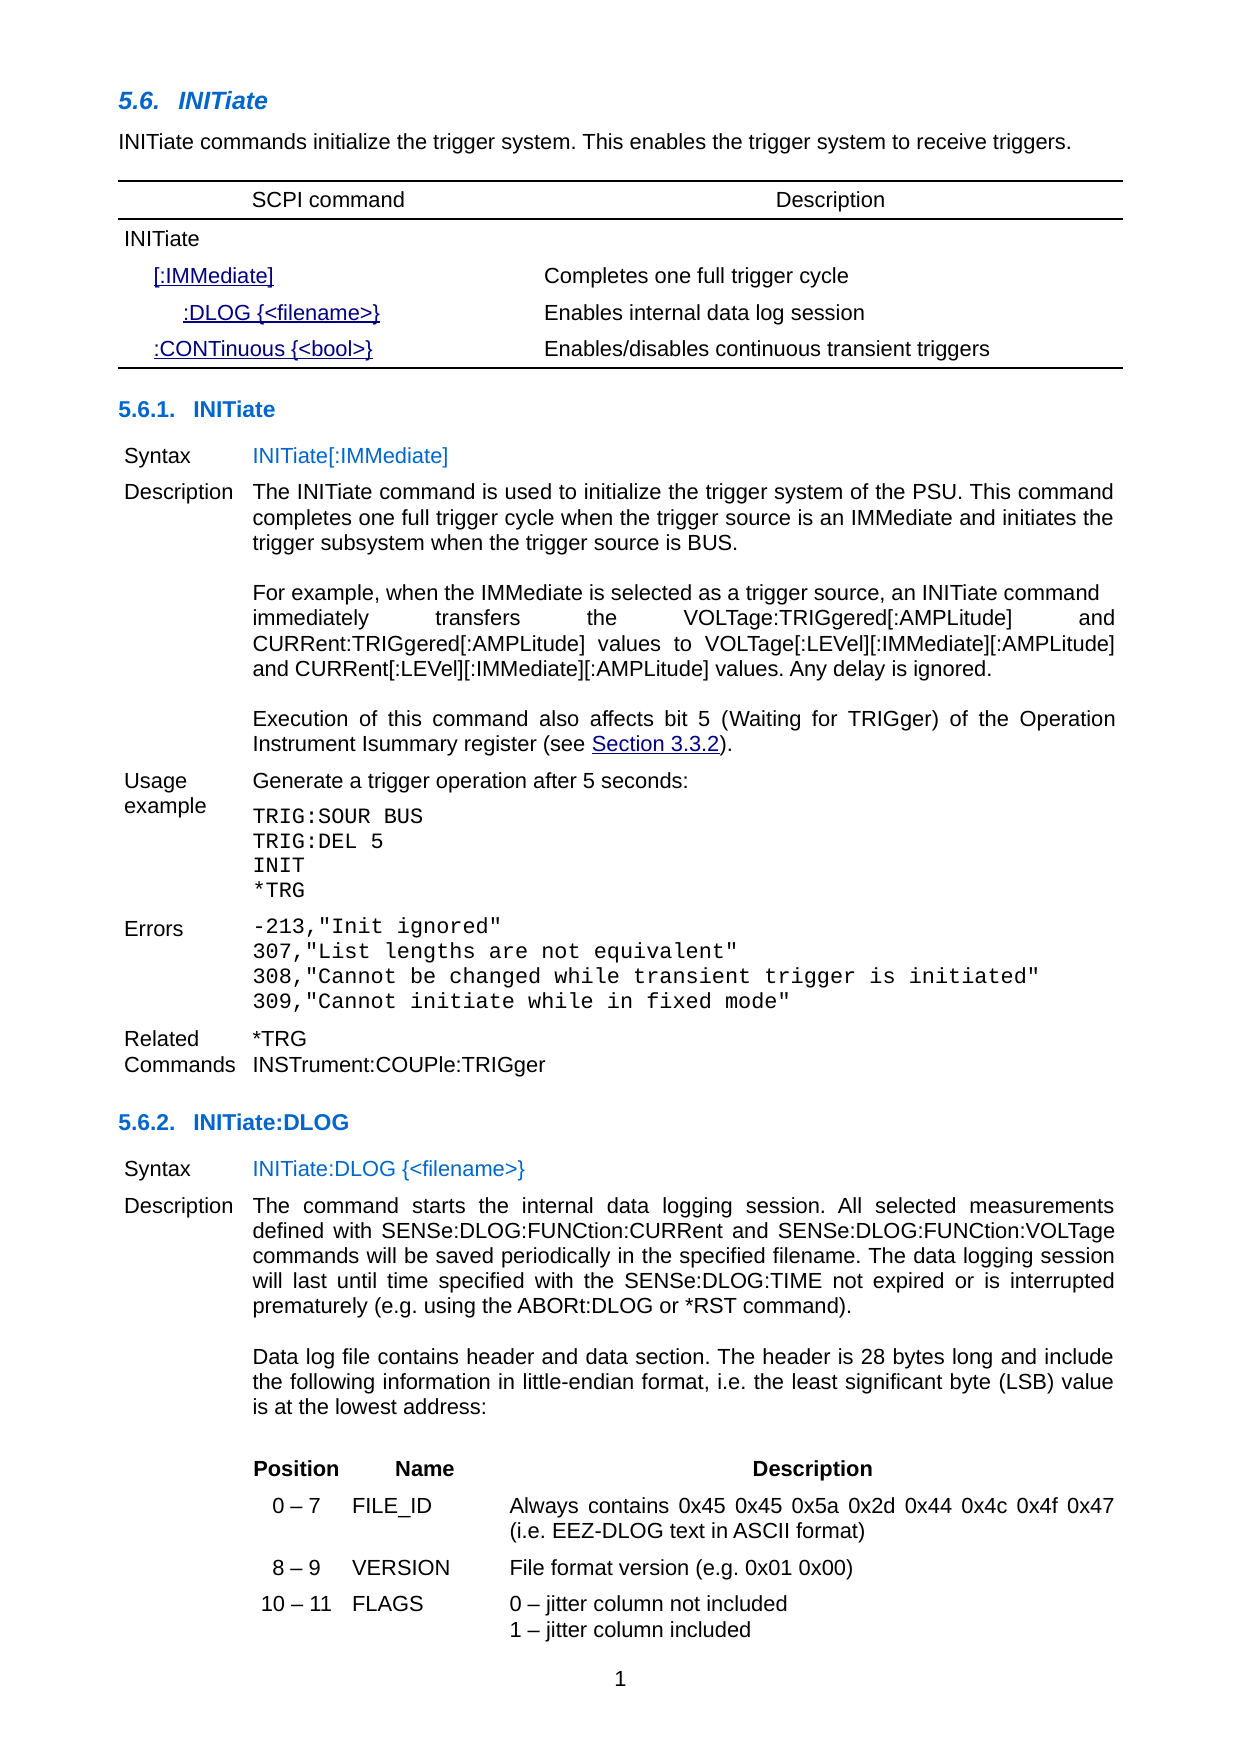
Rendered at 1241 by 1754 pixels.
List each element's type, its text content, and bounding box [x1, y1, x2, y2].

table_cell Enables/disables continuous transient triggers [538, 330, 1122, 367]
table_cell The INITiate command is used to initialize the trigger system of the PSU. This command completes one full trigger cycle when the trigger source is an IMMediate and initiates the trigger subsystem when the trigger source is BUS. For example, when the IMMediate is selected as a trigger source, an INITiate command immediately transfers the VOLTage:TRIGgered[:AMPLitude] and CURRent:TRIGgered[:AMPLitude] values to VOLTage[:LEVel][:IMMediate][:AMPLitude] and CURRent[:LEVel][:IMMediate][:AMPLitude] values. Any delay is ignored. Execution of this command also affects bit 5 (Waiting for TRIGger) of the Operation Instrument Isummary register (see Section 3.3.2). [247, 474, 1122, 762]
table_cell FLAGS [346, 1586, 503, 1647]
subtitle INITiate:DLOG [118, 1109, 1122, 1135]
text INITiate commands initialize the trigger system. This enables the trigger system to receive triggers. [118, 129, 1122, 154]
table_cell Generate a trigger operation after 5 seconds: TRIG:SOUR BUS TRIG:DEL 5 INIT *TRG [247, 762, 1122, 910]
table_cell Errors [118, 910, 247, 1021]
table_cell [538, 220, 1122, 257]
table_cell FILE_ID [346, 1487, 503, 1549]
table_cell [:IMMediate] [118, 257, 538, 294]
table_cell File format version (e.g. 0x01 0x00) [504, 1549, 1122, 1586]
table_cell Completes one full trigger cycle [538, 257, 1122, 294]
table_header Syntax [118, 1150, 247, 1187]
table_cell :DLOG {<filename>} [118, 294, 538, 330]
table_cell 0 – jitter column not included 1 – jitter column included [504, 1586, 1122, 1647]
table_cell [118, 1450, 247, 1487]
table_cell [118, 1487, 247, 1549]
table_cell [118, 1549, 247, 1586]
table_cell 10 – 11 [247, 1586, 346, 1647]
table_cell Position [247, 1450, 346, 1487]
table_cell Related Commands [118, 1021, 247, 1082]
table_cell Usage example [118, 762, 247, 910]
table_cell :CONTinuous {<bool>} [118, 330, 538, 367]
table_cell -213,"Init ignored" 307,"List lengths are not equivalent" 308,"Cannot be changed while transient trigger is initiated" 309,"Cannot initiate while in fixed mode" [247, 910, 1122, 1021]
subtitle INITiate [118, 86, 1122, 114]
table_cell Name [346, 1450, 503, 1487]
table_cell Enables internal data log session [538, 294, 1122, 330]
table_cell INITiate [118, 220, 538, 257]
table_header Syntax [118, 437, 247, 473]
table_cell 8 – 9 [247, 1549, 346, 1586]
table_cell VERSION [346, 1549, 503, 1586]
table_header Description [538, 182, 1122, 218]
table_cell Description [118, 474, 247, 762]
table_cell *TRG INSTrument:COUPle:TRIGger [247, 1021, 1122, 1082]
subtitle INITiate [118, 396, 1122, 422]
table_cell Description [504, 1450, 1122, 1487]
table_header INITiate[:IMMediate] [247, 437, 1122, 473]
table_cell Description [118, 1187, 247, 1450]
table_header INITiate:DLOG {<filename>} [247, 1150, 1122, 1187]
table_cell Always contains 0x45 0x45 0x5a 0x2d 0x44 0x4c 0x4f 0x47 (i.e. EEZ-DLOG text in ASCII format) [504, 1487, 1122, 1549]
table_cell The command starts the internal data logging session. All selected measurements defined with SENSe:DLOG:FUNCtion:CURRent and SENSe:DLOG:FUNCtion:VOLTage commands will be saved periodically in the specified filename. The data logging session will last until time specified with the SENSe:DLOG:TIME not expired or is interrupted prematurely (e.g. using the ABORt:DLOG or *RST command). Data log file contains header and data section. The header is 28 bytes long and include the following information in little-endian format, i.e. the least significant byte (LSB) value is at the lowest address: [247, 1187, 1122, 1450]
table_cell [118, 1586, 247, 1647]
table_header SCPI command [118, 182, 538, 218]
table_cell 0 – 7 [247, 1487, 346, 1549]
